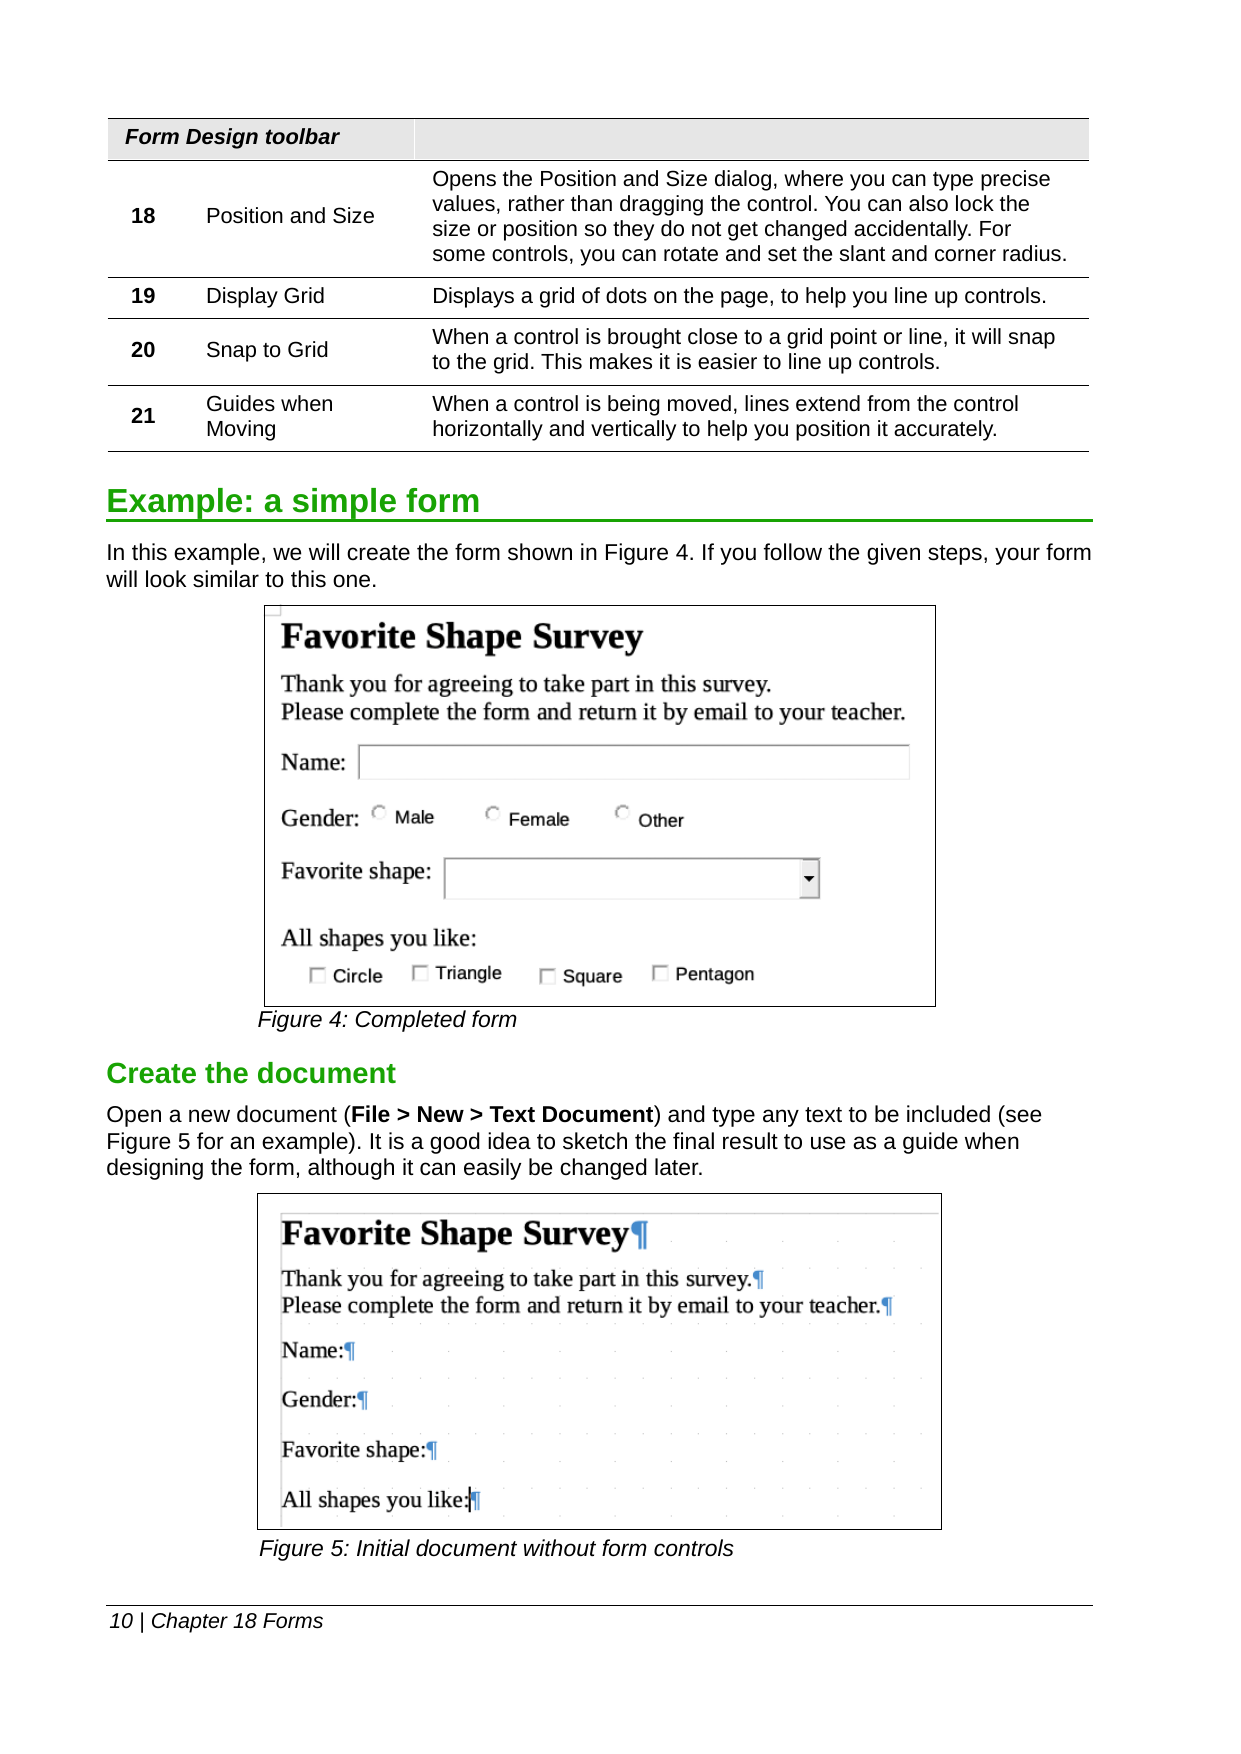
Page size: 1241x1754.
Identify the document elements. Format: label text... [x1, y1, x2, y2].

table_cell Guides when Moving [188, 386, 414, 451]
text Figure 4: Completed form [257, 604, 941, 1032]
table_cell Opens the Position and Size dialog, where you can type precise values, rather than dragging the control. You can also lock the size or position so they do not get changed accidentally. For some controls, you can rotate and set the slant and corner radius. [415, 161, 1089, 277]
text Open a new document (File > New > Text Document) and type any text to be included (see Figure 5 for an example). It is a good idea to sketch the final result to use as a guide when designing the form, although it can easily be changed later. [106, 1101, 1093, 1181]
table_cell Snap to Grid [188, 319, 414, 385]
picture [265, 606, 935, 1006]
table_cell Position and Size [188, 161, 414, 277]
table_header Form Design toolbar [108, 119, 414, 159]
table_cell 20 [108, 319, 188, 385]
text Figure 5: Initial document without form controls [259, 1530, 940, 1561]
table_cell When a control is brought close to a grid point or line, it will snap to the grid. This makes it is easier to line up controls. [415, 319, 1089, 385]
table_cell 19 [108, 278, 188, 318]
subtitle Create the document [106, 1056, 1093, 1090]
table_cell Displays a grid of dots on the page, to help you line up controls. [415, 278, 1089, 318]
table_cell 21 [108, 386, 188, 451]
text In this example, we will create the form shown in Figure 4. If you follow the given steps, your form will look similar to this one. [106, 539, 1093, 592]
table_cell Display Grid [188, 278, 414, 318]
table_cell 18 [108, 161, 188, 277]
picture [260, 1196, 939, 1527]
subtitle Example: a simple form [106, 481, 1093, 519]
table_header [415, 119, 1089, 159]
table_cell When a control is being moved, lines extend from the control horizontally and vertically to help you position it accurately. [415, 386, 1089, 451]
